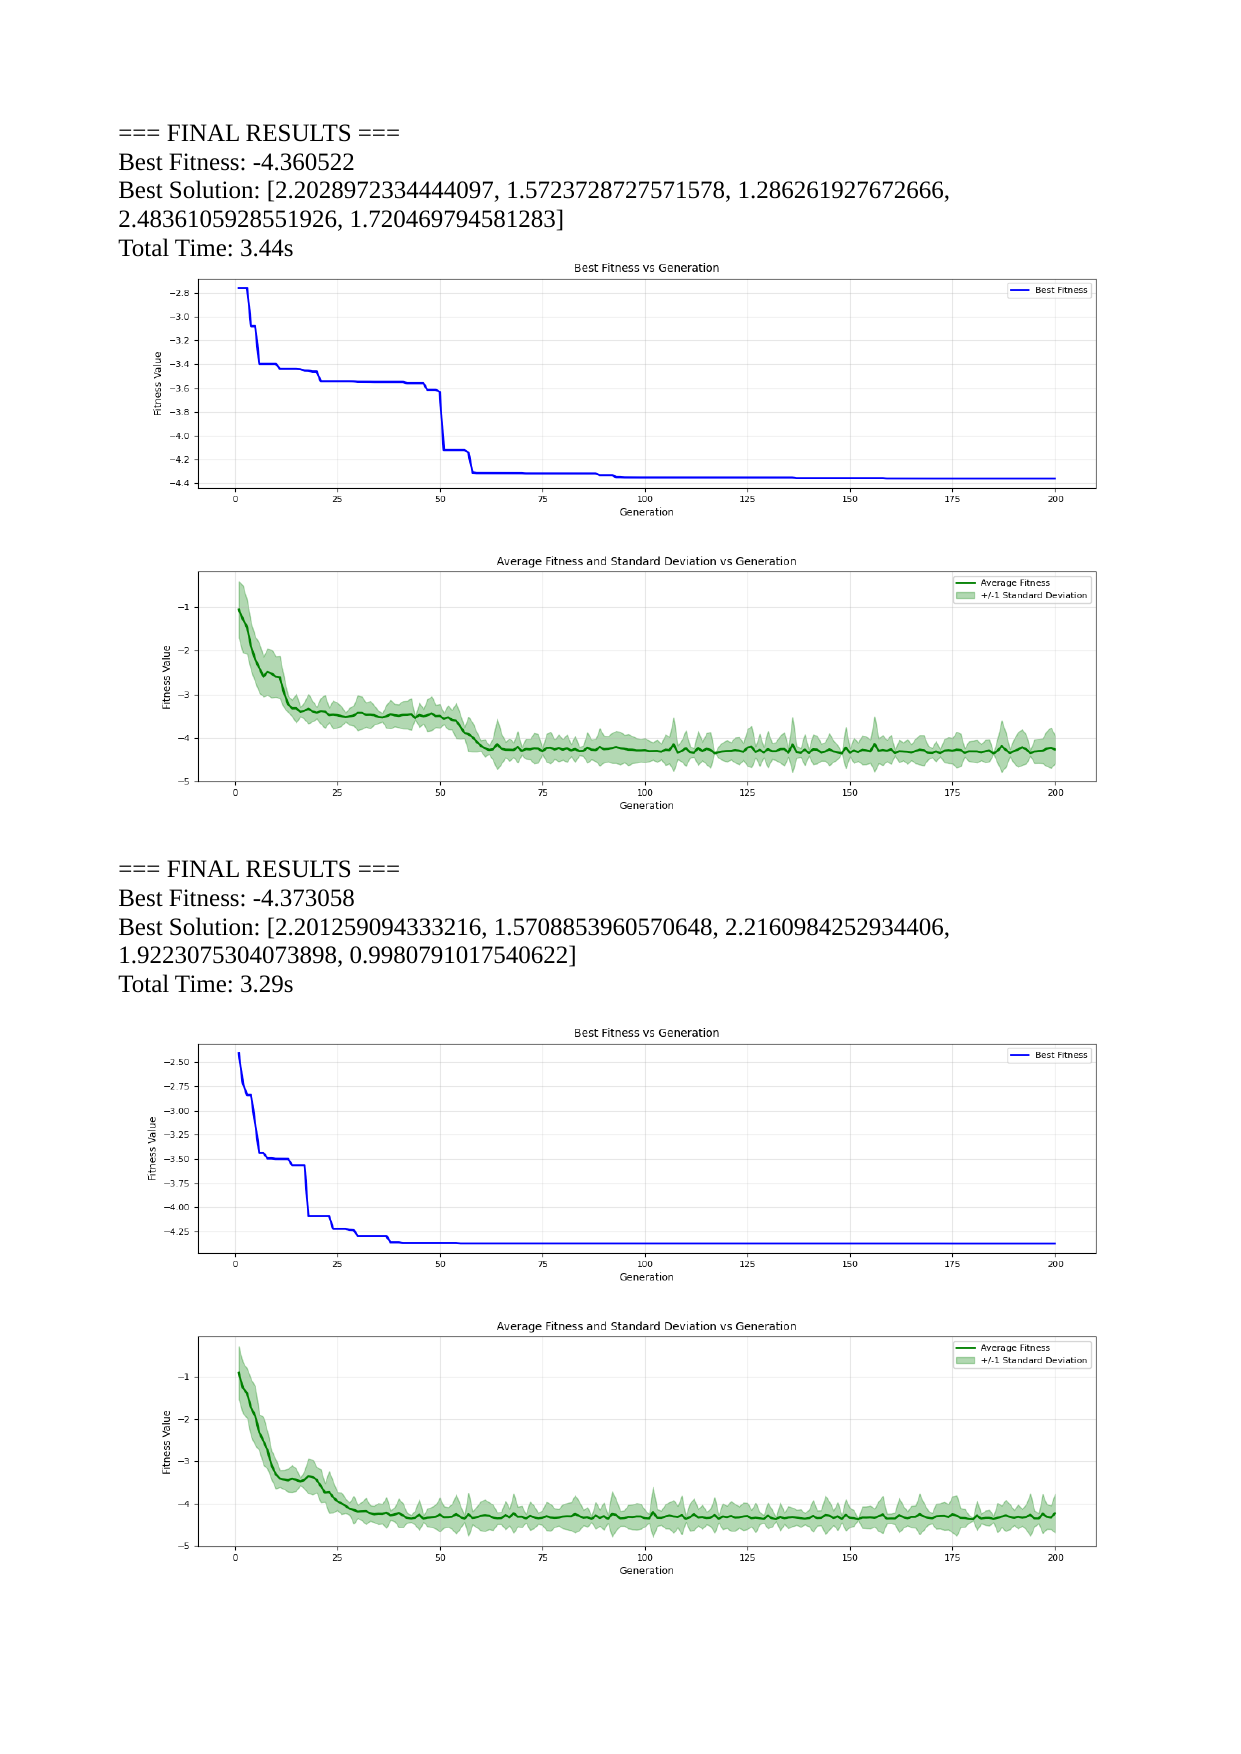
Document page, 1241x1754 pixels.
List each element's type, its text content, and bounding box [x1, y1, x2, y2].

picture [118, 261, 1123, 826]
picture [118, 1026, 1123, 1591]
text Best Fitness: -4.373058 [118, 883, 1122, 912]
text Best Solution: [2.2028972334444097, 1.5723728727571578, 1.286261927672666, 2.4836105928551926, 1.720469794581283] [118, 176, 1122, 233]
text === FINAL RESULTS === [118, 118, 1122, 147]
text Total Time: 3.29s [118, 969, 1122, 998]
text Total Time: 3.44s [118, 233, 1122, 261]
text Best Fitness: -4.360522 [118, 147, 1122, 176]
text === FINAL RESULTS === [118, 854, 1122, 883]
text Best Solution: [2.201259094333216, 1.5708853960570648, 2.2160984252934406, 1.9223075304073898, 0.9980791017540622] [118, 912, 1122, 969]
